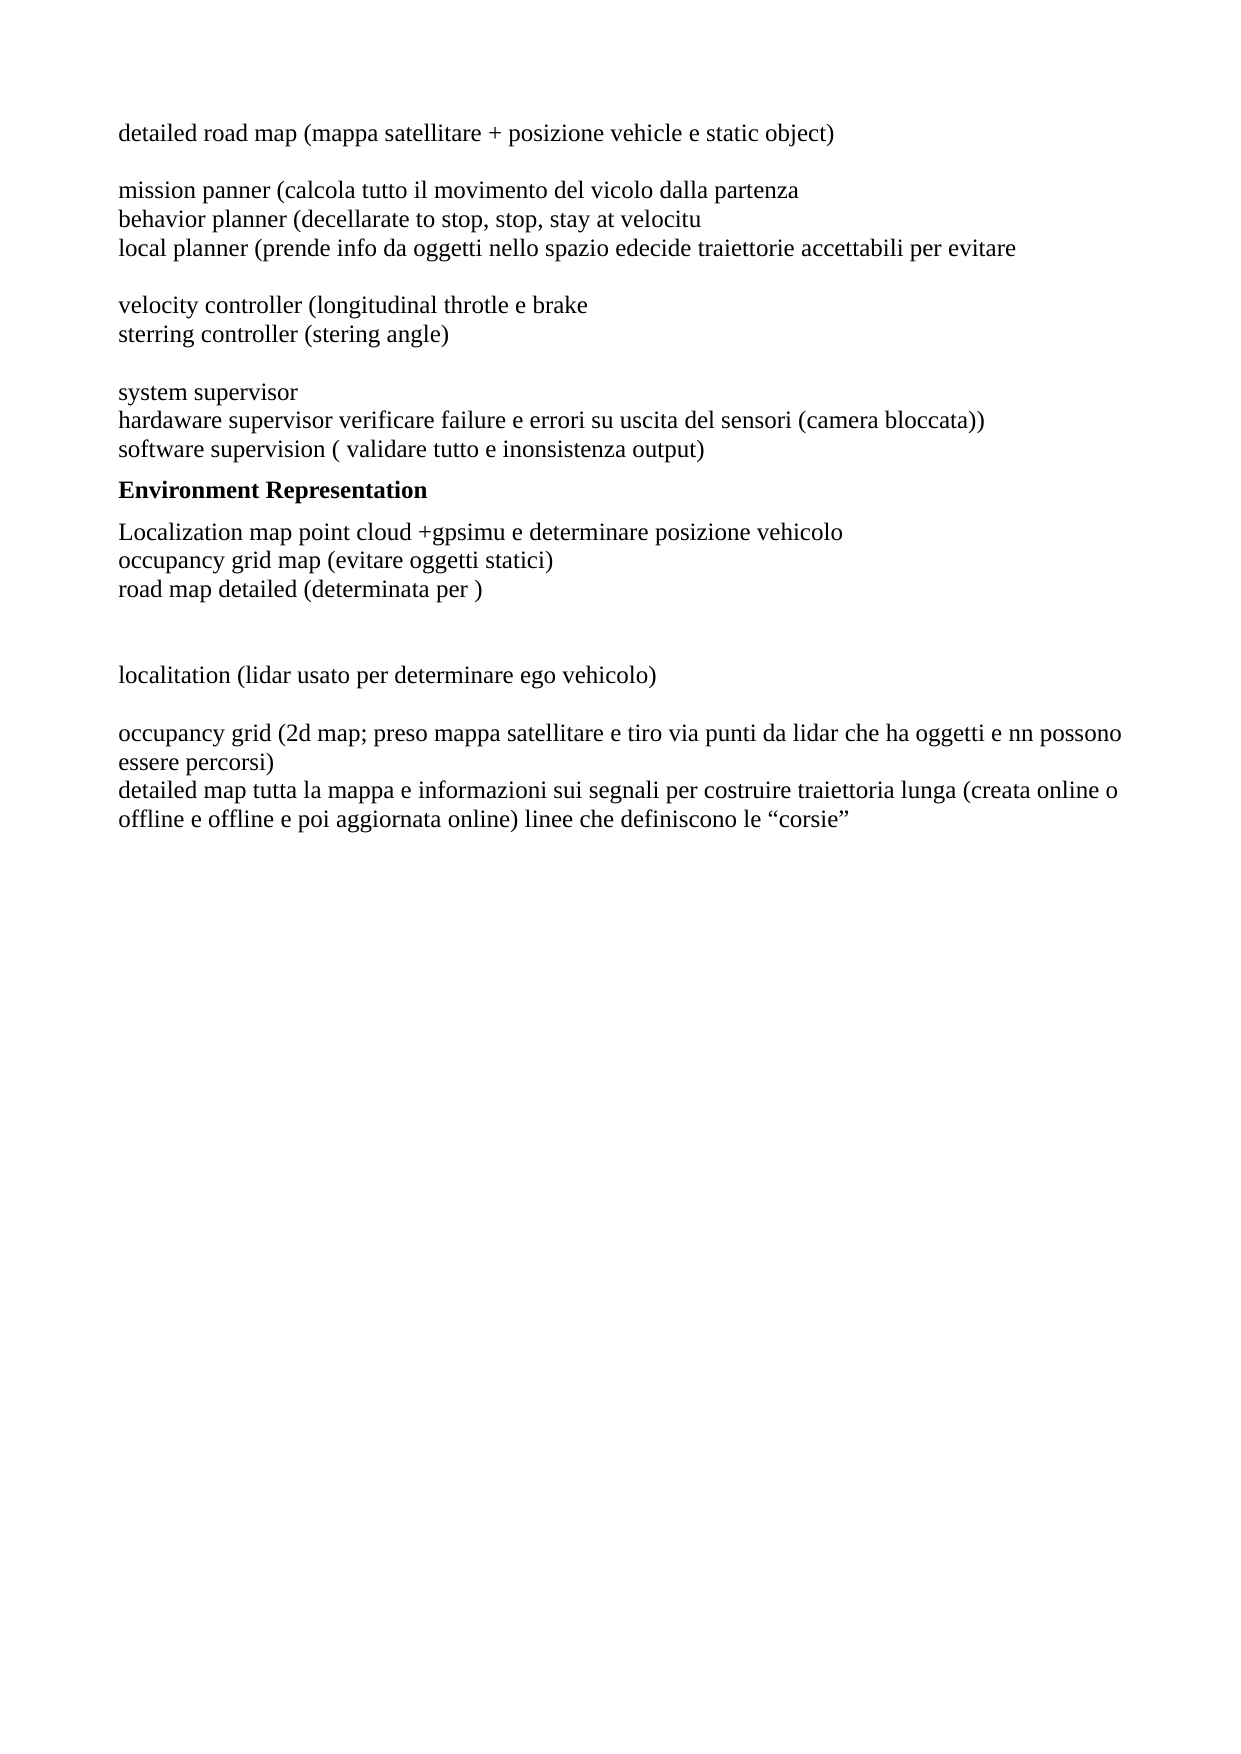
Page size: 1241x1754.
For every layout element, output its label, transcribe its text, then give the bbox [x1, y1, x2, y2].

text detailed road map (mappa satellitare + posizione vehicle e static object) [118, 118, 1122, 147]
text software supervision ( validare tutto e inonsistenza output) [118, 434, 1122, 463]
text behavior planner (decellarate to stop, stop, stay at velocitu [118, 204, 1122, 233]
text Localization map point cloud +gpsimu e determinare posizione vehicolo [118, 517, 1122, 546]
text sterring controller (stering angle) [118, 319, 1122, 348]
text occupancy grid (2d map; preso mappa satellitare e tiro via punti da lidar che ha oggetti e nn possono essere percorsi) [118, 718, 1122, 776]
text velocity controller (longitudinal throtle e brake [118, 291, 1122, 319]
text detailed map tutta la mappa e informazioni sui segnali per costruire traiettoria lunga (creata online o offline e offline e poi aggiornata online) linee che definiscono le “corsie” [118, 776, 1122, 833]
text localitation (lidar usato per determinare ego vehicolo) [118, 661, 1122, 689]
subtitle Environment Representation [118, 476, 1122, 504]
text occupancy grid map (evitare oggetti statici) [118, 546, 1122, 574]
text mission panner (calcola tutto il movimento del vicolo dalla partenza [118, 176, 1122, 204]
text hardaware supervisor verificare failure e errori su uscita del sensori (camera bloccata)) [118, 406, 1122, 434]
text road map detailed (determinata per ) [118, 574, 1122, 603]
text system supervisor [118, 377, 1122, 406]
text local planner (prende info da oggetti nello spazio edecide traiettorie accettabili per evitare [118, 233, 1122, 262]
